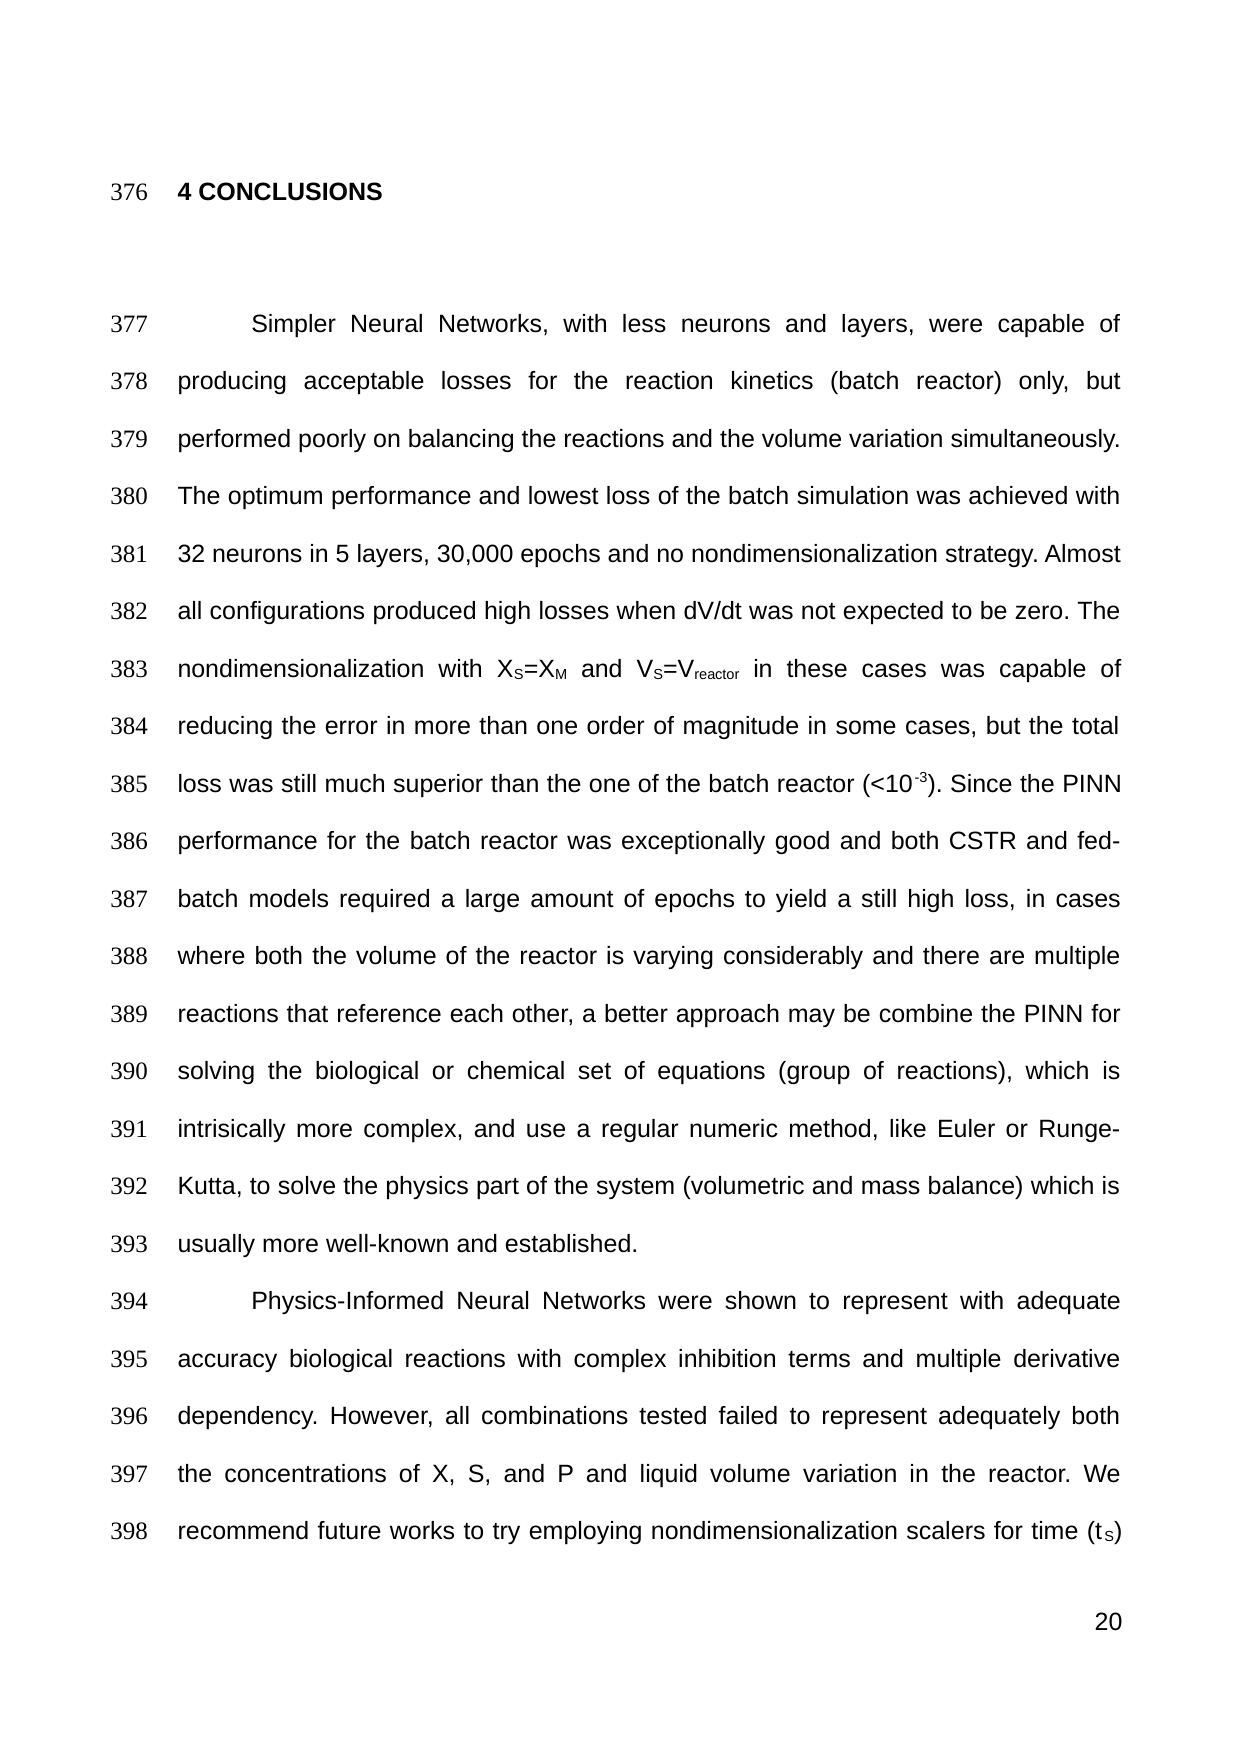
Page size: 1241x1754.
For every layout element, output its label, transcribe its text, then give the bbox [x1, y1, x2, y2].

text Simpler Neural Networks, with less neurons and layers, were capable of producing acceptable losses for the reaction kinetics (batch reactor) only, but performed poorly on balancing the reactions and the volume variation simultaneously. The optimum performance and lowest loss of the batch simulation was achieved with 32 neurons in 5 layers, 30,000 epochs and no nondimensionalization strategy. Almost all configurations produced high losses when dV/dt was not expected to be zero. The nondimensionalization with XS=XM and VS=Vreactor in these cases was capable of reducing the error in more than one order of magnitude in some cases, but the total loss was still much superior than the one of the batch reactor (<10-3). Since the PINN performance for the batch reactor was exceptionally good and both CSTR and fed-batch models required a large amount of epochs to yield a still high loss, in cases where both the volume of the reactor is varying considerably and there are multiple reactions that reference each other, a better approach may be combine the PINN for solving the biological or chemical set of equations (group of reactions), which is intrisically more complex, and use a regular numeric method, like Euler or Runge-Kutta, to solve the physics part of the system (volumetric and mass balance) which is usually more well-known and established. [177, 309, 1122, 1258]
subtitle Conclusions [177, 177, 1122, 206]
text Physics-Informed Neural Networks were shown to represent with adequate accuracy biological reactions with complex inhibition terms and multiple derivative dependency. However, all combinations tested failed to represent adequately both the concentrations of X, S, and P and liquid volume variation in the reactor. We recommend future works to try employing nondimensionalization scalers for time (tS) [177, 1286, 1122, 1545]
